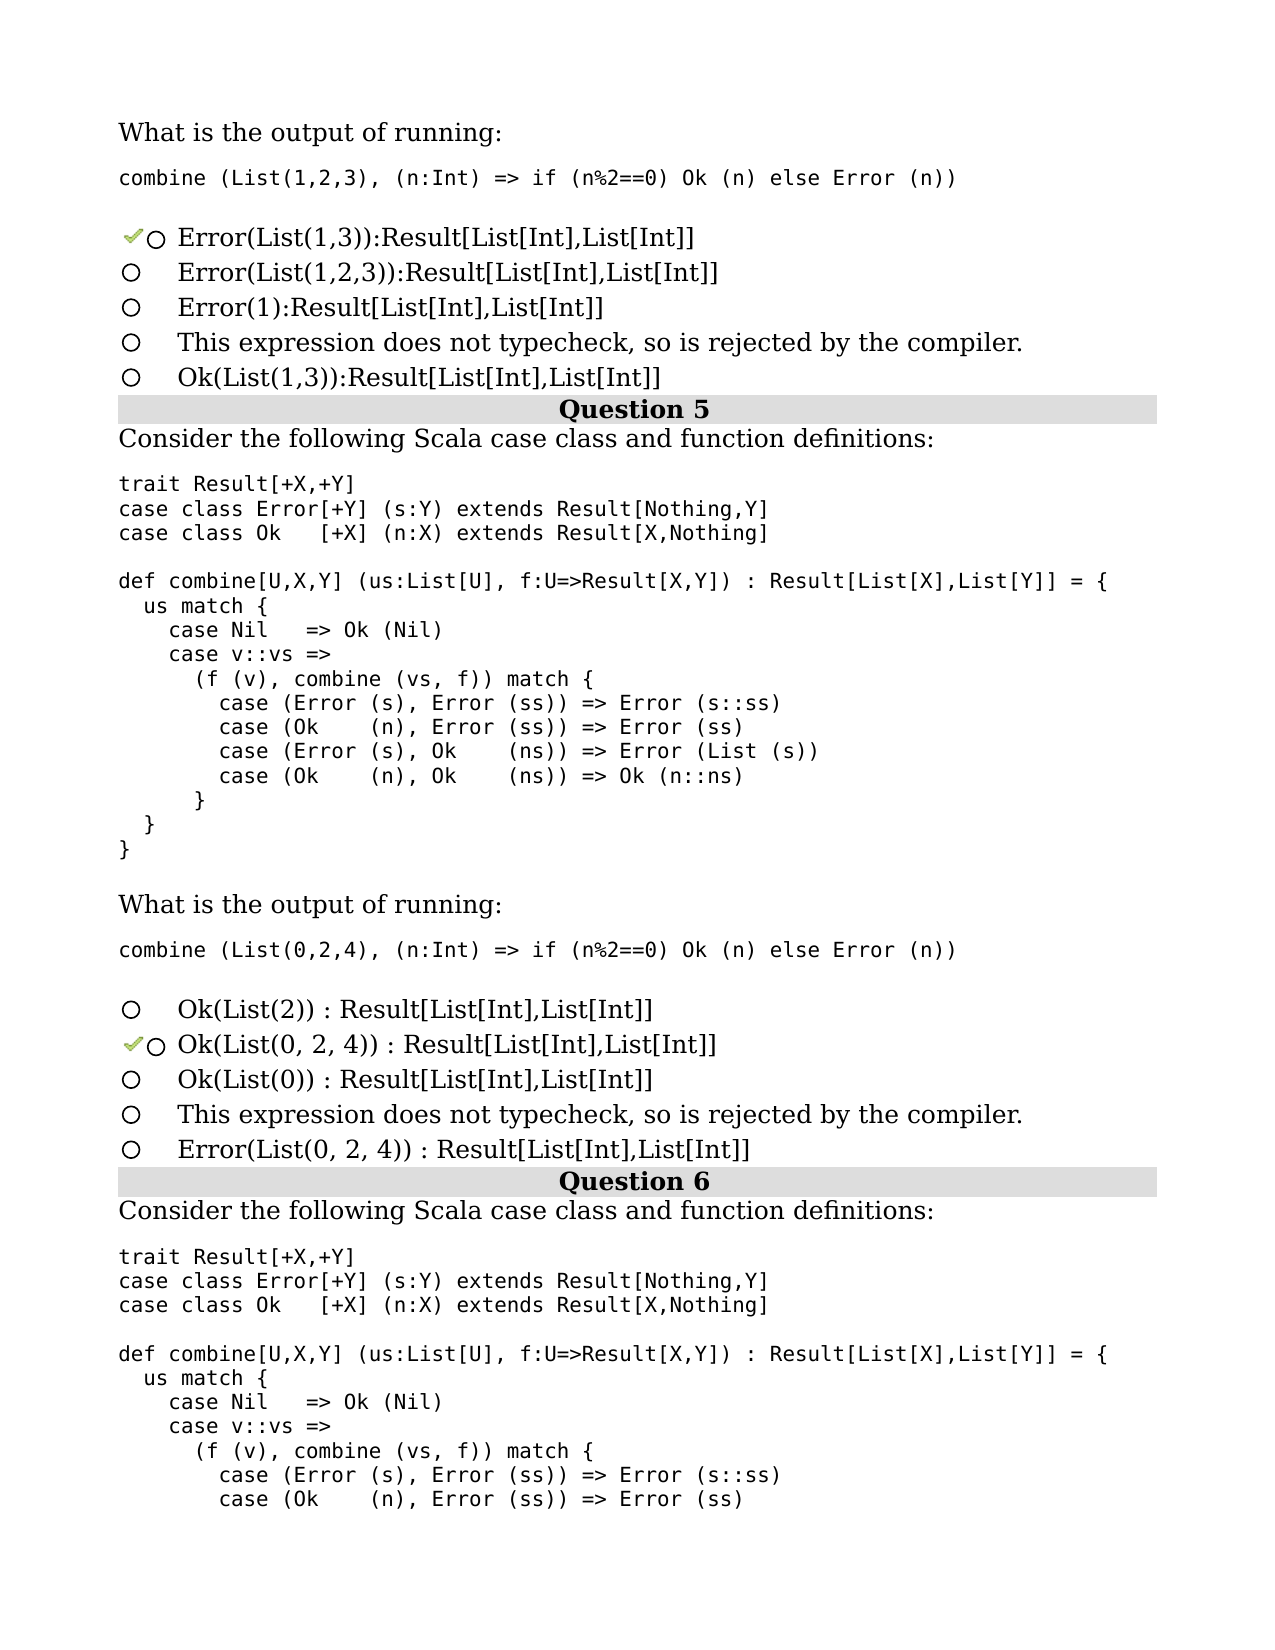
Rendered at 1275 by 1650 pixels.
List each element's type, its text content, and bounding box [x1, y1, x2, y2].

text def combine[U,X,Y] (us:List[U], f:U=>Result[X,Y]) : Result[List[X],List[Y]] = { [118, 1342, 1157, 1366]
table_cell [118, 1027, 174, 1062]
table_header [118, 220, 174, 255]
table_cell [118, 360, 174, 395]
text } [118, 788, 1157, 812]
text (f (v), combine (vs, f)) match { [118, 667, 1157, 691]
text def combine[U,X,Y] (us:List[U], f:U=>Result[X,Y]) : Result[List[X],List[Y]] = { [118, 569, 1157, 594]
table_cell Ok(List(0)) : Result[List[Int],List[Int]] [174, 1062, 1032, 1097]
text Consider the following Scala case class and function definitions: [118, 424, 1157, 453]
table_header Question 6 [559, 1167, 716, 1197]
text What is the output of running: [118, 890, 1157, 919]
text } [118, 837, 1157, 861]
table_cell Ok(List(1,3)):Result[List[Int],List[Int]] [174, 360, 1032, 395]
text } [118, 812, 1157, 837]
text case Nil => Ok (Nil) [118, 618, 1157, 642]
text What is the output of running: [118, 118, 1157, 147]
table_cell [118, 1132, 174, 1167]
table_cell Error(List(1,2,3)):Result[List[Int],List[Int]] [174, 255, 1032, 290]
text trait Result[+X,+Y] [118, 472, 1157, 497]
table_cell Error(List(0, 2, 4)) : Result[List[Int],List[Int]] [174, 1132, 1032, 1167]
text trait Result[+X,+Y] [118, 1245, 1157, 1269]
text case class Error[+Y] (s:Y) extends Result[Nothing,Y] [118, 1269, 1157, 1293]
table_cell [118, 1097, 174, 1132]
table_header Question 5 [559, 395, 716, 424]
text combine (List(0,2,4), (n:Int) => if (n%2==0) Ok (n) else Error (n)) [118, 938, 1157, 963]
table_cell [118, 325, 174, 360]
table_cell This expression does not typecheck, so is rejected by the compiler. [174, 1097, 1032, 1132]
text (f (v), combine (vs, f)) match { [118, 1439, 1157, 1463]
text case (Error (s), Error (ss)) => Error (s::ss) [118, 691, 1157, 715]
table_header Ok(List(2)) : Result[List[Int],List[Int]] [174, 992, 1032, 1027]
text case (Error (s), Error (ss)) => Error (s::ss) [118, 1463, 1157, 1487]
table_cell [118, 290, 174, 325]
table_cell [118, 1062, 174, 1097]
text us match { [118, 594, 1157, 618]
text combine (List(1,2,3), (n:Int) => if (n%2==0) Ok (n) else Error (n)) [118, 166, 1157, 191]
text us match { [118, 1366, 1157, 1390]
text case v::vs => [118, 1414, 1157, 1439]
table_header [118, 992, 174, 1027]
table_cell Ok(List(0, 2, 4)) : Result[List[Int],List[Int]] [174, 1027, 1032, 1062]
picture [121, 225, 147, 250]
text case class Error[+Y] (s:Y) extends Result[Nothing,Y] [118, 497, 1157, 521]
table_cell This expression does not typecheck, so is rejected by the compiler. [174, 325, 1032, 360]
text Consider the following Scala case class and function definitions: [118, 1197, 1157, 1226]
text case class Ok [+X] (n:X) extends Result[X,Nothing] [118, 521, 1157, 545]
table_cell [118, 255, 174, 290]
text case (Ok (n), Error (ss)) => Error (ss) [118, 715, 1157, 739]
picture [121, 1032, 147, 1058]
table_cell Error(1):Result[List[Int],List[Int]] [174, 290, 1032, 325]
text case v::vs => [118, 642, 1157, 667]
text case (Ok (n), Ok (ns)) => Ok (n::ns) [118, 764, 1157, 788]
text case (Ok (n), Error (ss)) => Error (ss) [118, 1487, 1157, 1512]
text case class Ok [+X] (n:X) extends Result[X,Nothing] [118, 1293, 1157, 1317]
table_header Error(List(1,3)):Result[List[Int],List[Int]] [174, 220, 1032, 255]
text case Nil => Ok (Nil) [118, 1390, 1157, 1414]
text case (Error (s), Ok (ns)) => Error (List (s)) [118, 739, 1157, 764]
